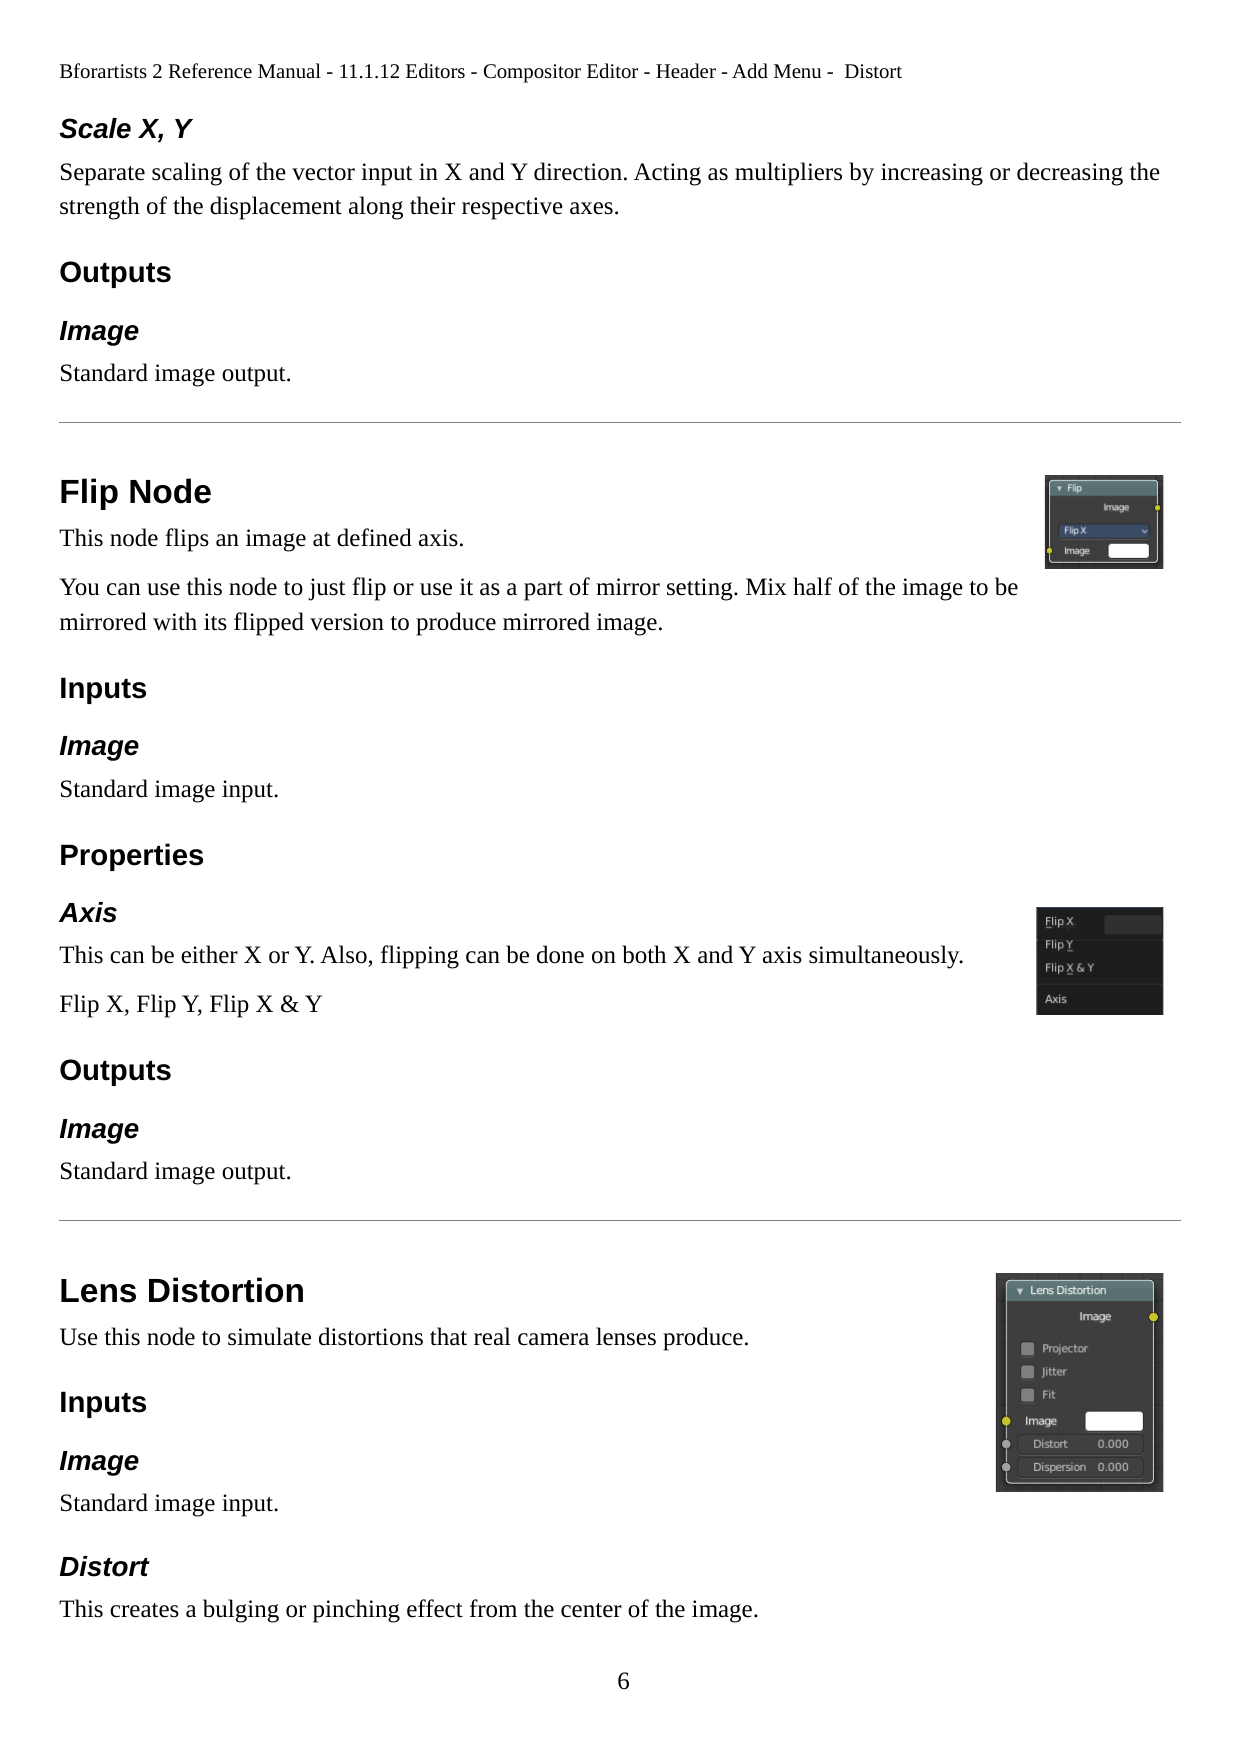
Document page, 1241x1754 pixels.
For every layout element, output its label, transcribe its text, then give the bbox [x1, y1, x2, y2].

text Use this node to simulate distortions that real camera lenses produce. [59, 1322, 995, 1350]
text Standard image output. [59, 1156, 1181, 1185]
subtitle Image [59, 729, 1181, 761]
subtitle Outputs [59, 255, 1181, 289]
picture [1044, 475, 1164, 569]
picture [995, 1273, 1164, 1492]
subtitle Image [59, 1444, 995, 1476]
text Standard image input. [59, 1488, 1181, 1517]
subtitle Outputs [59, 1053, 1181, 1087]
text Standard image input. [59, 774, 1181, 802]
text Flip X, Flip Y, Flip X & Y [59, 989, 1181, 1018]
subtitle Properties [59, 837, 1181, 871]
subtitle Scale X, Y [59, 113, 1181, 144]
subtitle Image [59, 314, 1181, 346]
text Separate scaling of the vector input in X and Y direction. Acting as multipliers by increasing or decreasing the strength of the displacement along their respective axes. [59, 157, 1181, 220]
subtitle Inputs [59, 671, 1181, 704]
text This can be either X or Y. Also, flipping can be done on both X and Y axis simultaneously. [59, 941, 1036, 969]
subtitle Image [59, 1112, 1181, 1144]
subtitle [1164, 1444, 1181, 1476]
text This node flips an image at defined axis. [59, 523, 1044, 552]
text This creates a bulging or pinching effect from the center of the image. [59, 1594, 1181, 1623]
subtitle Distort [59, 1550, 1181, 1582]
subtitle Axis [59, 896, 1181, 928]
subtitle Lens Distortion [59, 1270, 1181, 1309]
subtitle Flip Node [59, 472, 1181, 511]
subtitle Inputs [59, 1385, 995, 1419]
picture [1036, 907, 1164, 1015]
text You can use this node to just flip or use it as a part of mirror setting. Mix half of the image to be mirrored with its flipped version to produce mirrored image. [59, 572, 1181, 636]
subtitle [1164, 1385, 1181, 1419]
text Standard image output. [59, 358, 1181, 387]
